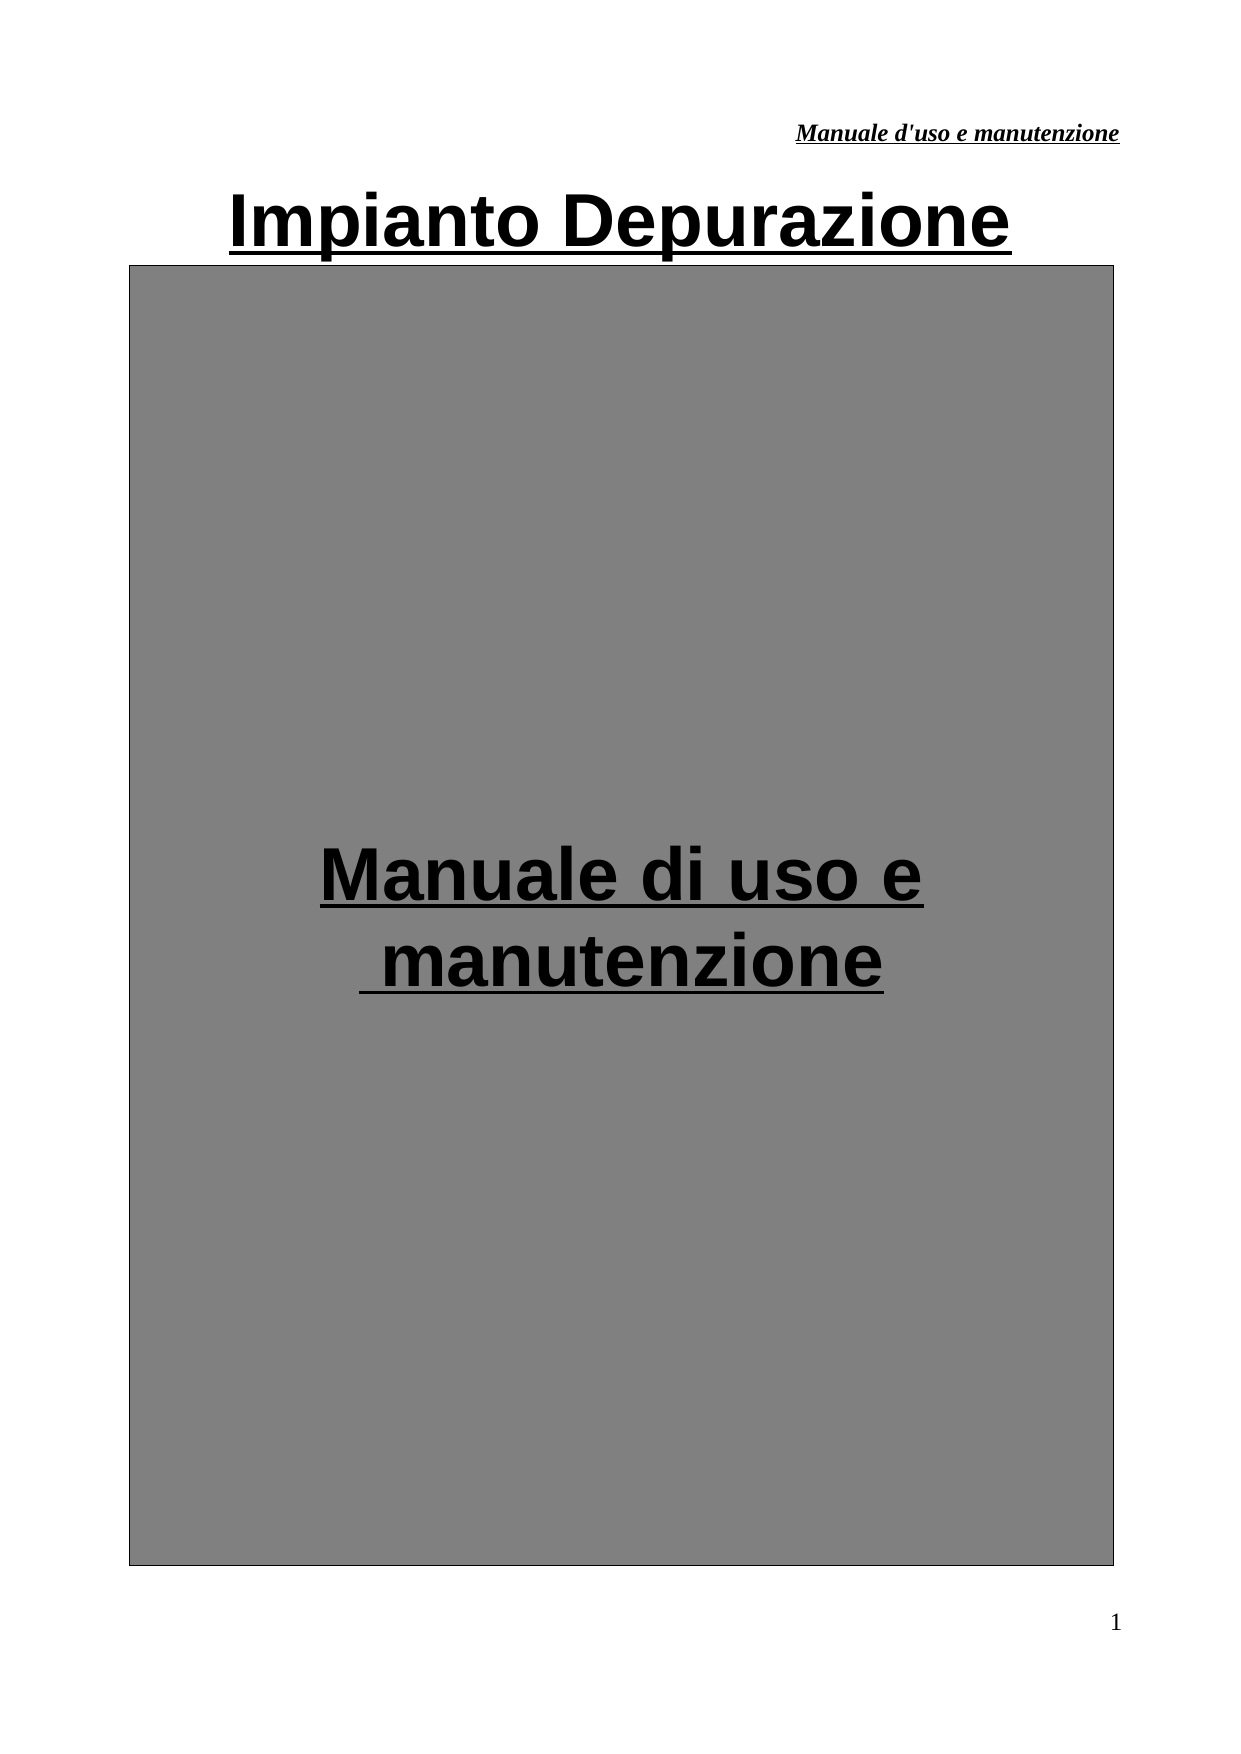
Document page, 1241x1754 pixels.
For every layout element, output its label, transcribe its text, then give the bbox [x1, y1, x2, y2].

text Impianto Depurazione [118, 176, 1122, 263]
